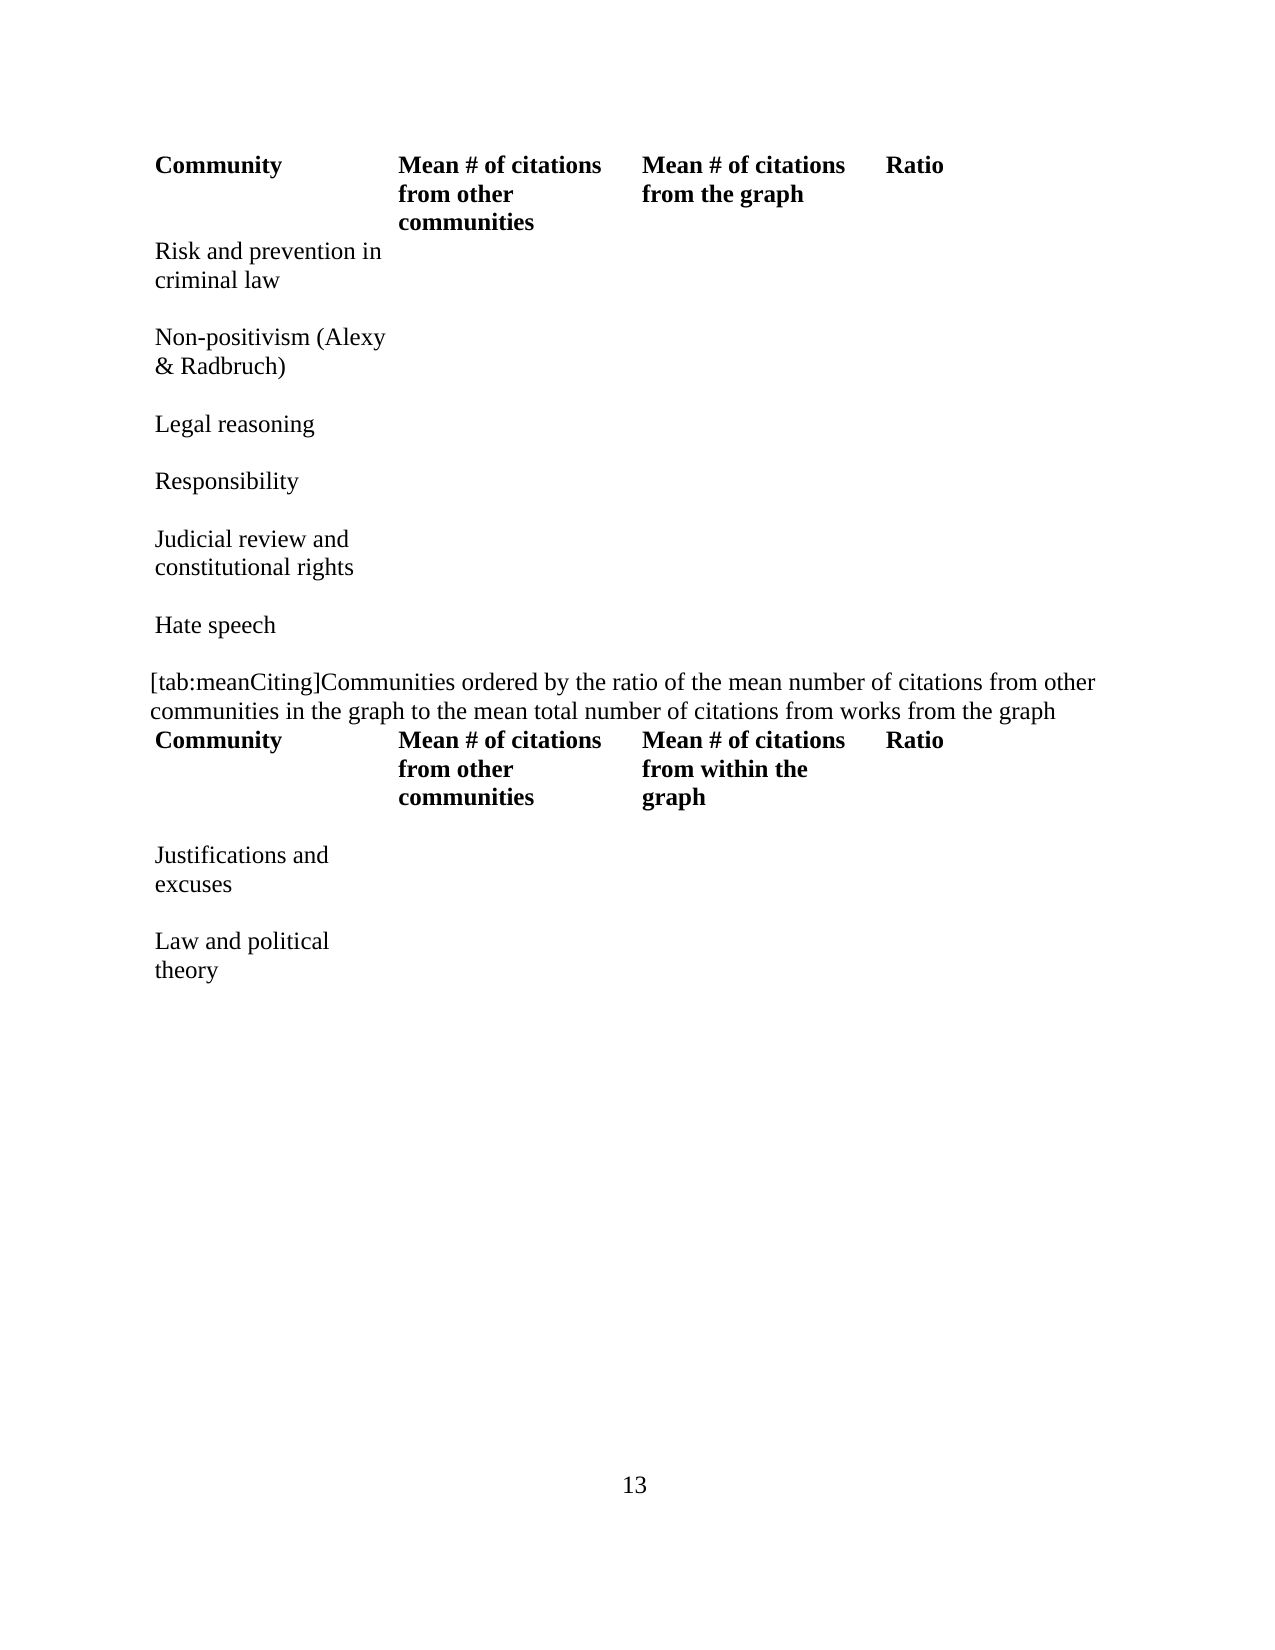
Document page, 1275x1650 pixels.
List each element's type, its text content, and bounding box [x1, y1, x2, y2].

table_cell [881, 466, 1125, 495]
table_header Mean # of citations from the graph [638, 150, 881, 236]
table_cell [394, 409, 637, 437]
table_cell [881, 294, 1125, 322]
table_cell [638, 323, 881, 380]
table_header Ratio [881, 725, 1125, 811]
table_cell [394, 438, 637, 466]
table_cell [394, 610, 637, 639]
table_cell [150, 294, 394, 322]
table_cell [394, 898, 637, 926]
table_cell [638, 495, 881, 524]
text [tab:meanCiting]Communities ordered by the ratio of the mean number of citations from other communities in the graph to the mean total number of citations from works from the graph [150, 667, 1125, 725]
table_cell [638, 610, 881, 639]
table_cell [150, 380, 394, 409]
table_cell [881, 610, 1125, 639]
table_cell [150, 495, 394, 524]
table_cell [638, 466, 881, 495]
table_cell [881, 380, 1125, 409]
table_cell Responsibility [150, 466, 394, 495]
table_cell [150, 898, 394, 926]
table_cell [638, 380, 881, 409]
table_cell [881, 495, 1125, 524]
table_cell [638, 639, 881, 667]
table_cell [638, 524, 881, 581]
table_cell Hate speech [150, 610, 394, 639]
table_cell [881, 438, 1125, 466]
table_cell Law and political theory [150, 926, 394, 984]
table_cell [150, 438, 394, 466]
table_cell [638, 581, 881, 610]
table_cell [881, 926, 1125, 984]
table_cell [394, 840, 637, 897]
table_cell [394, 639, 637, 667]
table_cell [394, 495, 637, 524]
table_header Community [150, 725, 394, 811]
table_cell Non-positivism (Alexy & Radbruch) [150, 323, 394, 380]
table_cell [881, 524, 1125, 581]
table_cell [881, 840, 1125, 897]
table_cell [394, 323, 637, 380]
table_header Community [150, 150, 394, 236]
table_cell [881, 323, 1125, 380]
table_cell [394, 236, 637, 294]
table_header Ratio [881, 150, 1125, 236]
table_cell [881, 236, 1125, 294]
table_cell [881, 811, 1125, 840]
table_cell [638, 898, 881, 926]
table_cell [881, 409, 1125, 437]
table_cell [394, 811, 637, 840]
table_cell [881, 581, 1125, 610]
table_cell [638, 236, 881, 294]
table_header Mean # of citations from other communities [394, 725, 637, 811]
table_cell [881, 898, 1125, 926]
table_header Mean # of citations from within the graph [638, 725, 881, 811]
table_header Mean # of citations from other communities [394, 150, 637, 236]
table_cell Justifications and excuses [150, 840, 394, 897]
table_cell [638, 840, 881, 897]
table_cell [150, 639, 394, 667]
table_cell [150, 581, 394, 610]
table_cell [394, 581, 637, 610]
table_cell [638, 438, 881, 466]
table_cell Legal reasoning [150, 409, 394, 437]
table_cell Judicial review and constitutional rights [150, 524, 394, 581]
table_cell Risk and prevention in criminal law [150, 236, 394, 294]
table_cell [638, 409, 881, 437]
table_cell [150, 811, 394, 840]
table_cell [394, 926, 637, 984]
table_cell [394, 380, 637, 409]
table_cell [394, 524, 637, 581]
table_cell [638, 811, 881, 840]
table_cell [394, 466, 637, 495]
table_cell [638, 294, 881, 322]
table_cell [394, 294, 637, 322]
table_cell [638, 926, 881, 984]
table_cell [881, 639, 1125, 667]
